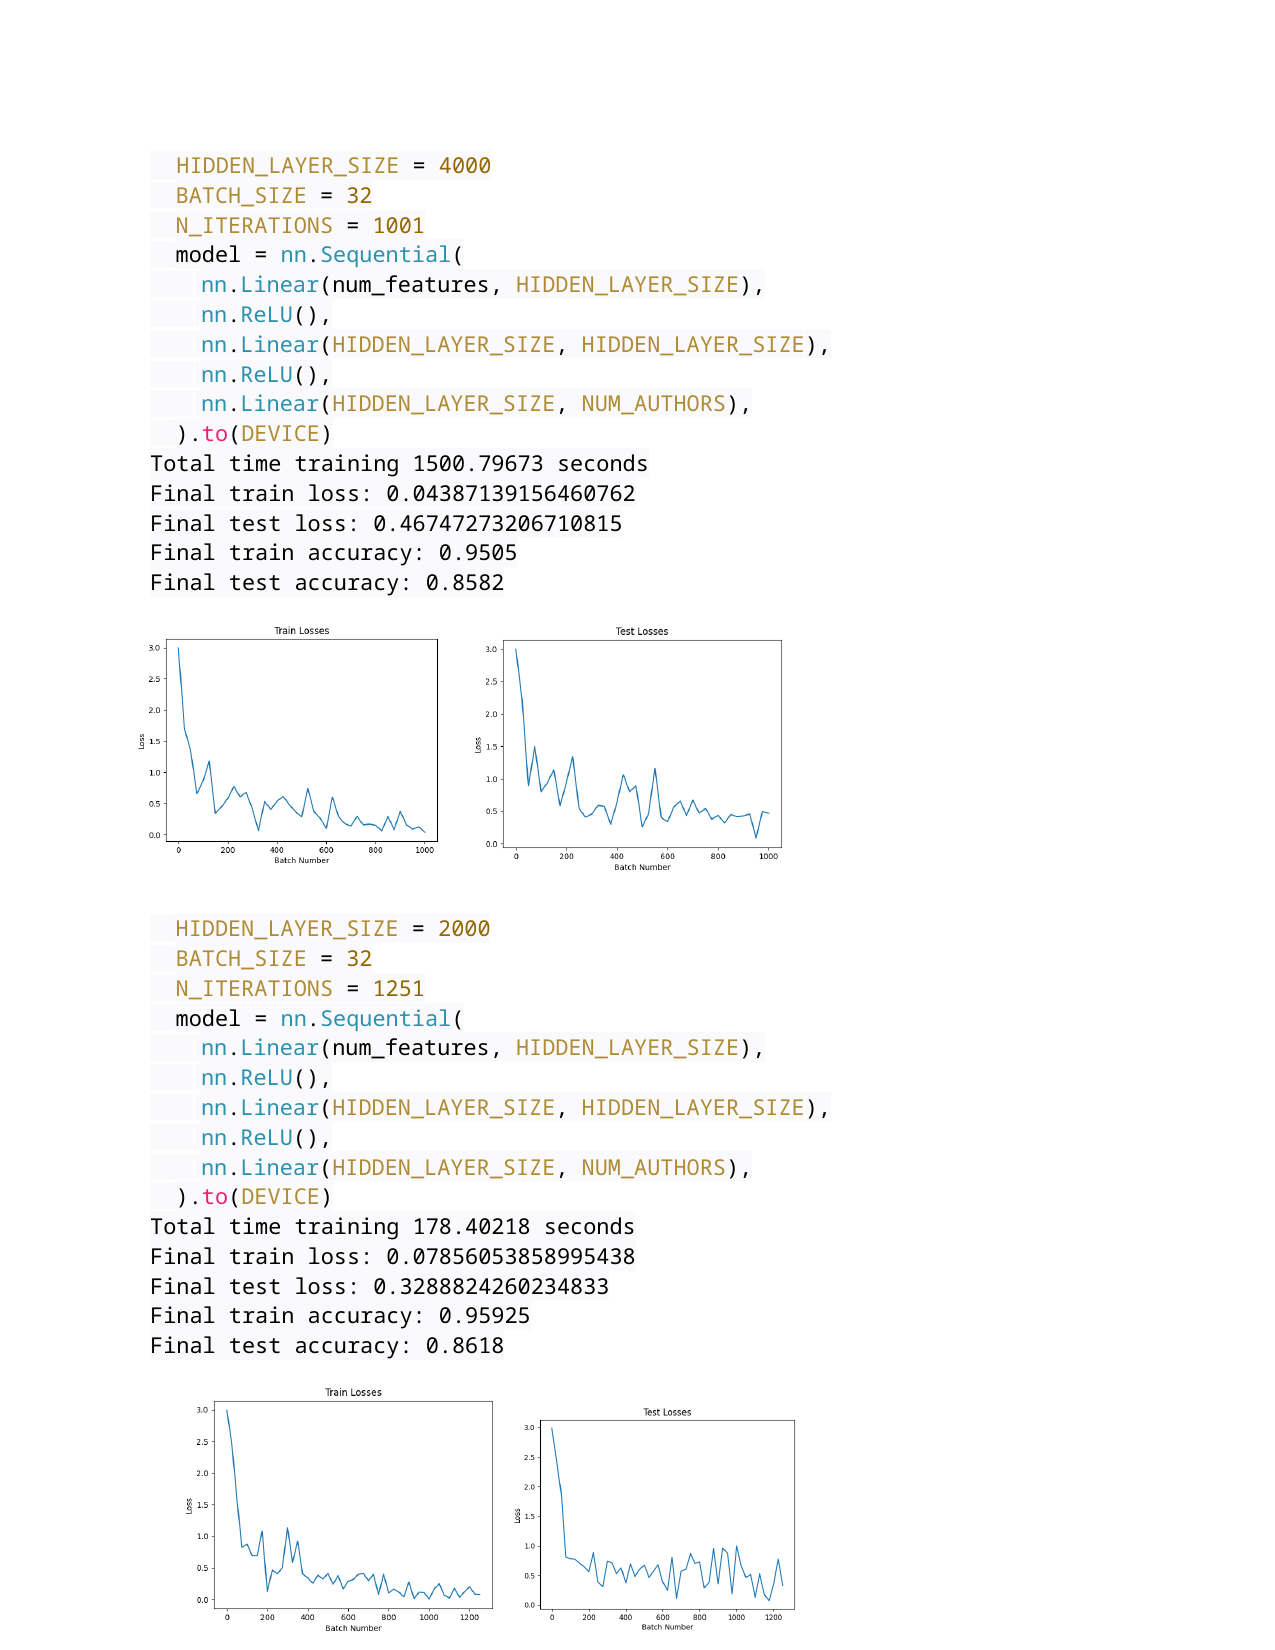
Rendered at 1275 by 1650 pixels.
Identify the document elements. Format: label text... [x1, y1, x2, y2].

text ).to(DEVICE) [150, 1181, 1125, 1211]
text Total time training 178.40218 seconds [150, 1211, 1125, 1241]
text HIDDEN_LAYER_SIZE = 4000 [150, 150, 1125, 180]
text nn.Linear(HIDDEN_LAYER_SIZE, NUM_AUTHORS), [150, 388, 1125, 418]
text nn.ReLU(), [150, 1062, 1125, 1092]
text nn.Linear(HIDDEN_LAYER_SIZE, HIDDEN_LAYER_SIZE), [150, 329, 1125, 358]
text nn.Linear(num_features, HIDDEN_LAYER_SIZE), [150, 1032, 1125, 1062]
text N_ITERATIONS = 1001 [150, 209, 1125, 239]
text Final train loss: 0.07856053858995438 [150, 1241, 1125, 1271]
text Total time training 1500.79673 seconds [150, 448, 1125, 478]
text Final test loss: 0.46747273206710815 [150, 507, 1125, 537]
text BATCH_SIZE = 32 [150, 943, 1125, 973]
text Final train loss: 0.04387139156460762 [150, 478, 1125, 507]
text nn.ReLU(), [150, 1122, 1125, 1151]
text nn.Linear(num_features, HIDDEN_LAYER_SIZE), [150, 269, 1125, 299]
text Final test accuracy: 0.8582 [150, 567, 1125, 597]
text Final test loss: 0.3288824260234833 [150, 1271, 1125, 1300]
text model = nn.Sequential( [150, 239, 1125, 269]
text nn.ReLU(), [150, 299, 1125, 329]
text ).to(DEVICE) [150, 418, 1125, 448]
text Final test accuracy: 0.8618 [150, 1330, 1125, 1360]
text nn.Linear(HIDDEN_LAYER_SIZE, HIDDEN_LAYER_SIZE), [150, 1092, 1125, 1122]
text N_ITERATIONS = 1251 [150, 973, 1125, 1002]
text nn.Linear(HIDDEN_LAYER_SIZE, NUM_AUTHORS), [150, 1151, 1125, 1181]
text Final train accuracy: 0.9505 [150, 537, 1125, 567]
text model = nn.Sequential( [150, 1002, 1125, 1032]
text HIDDEN_LAYER_SIZE = 2000 [150, 913, 1125, 943]
picture [169, 1368, 827, 1638]
text Final train accuracy: 0.95925 [150, 1300, 1125, 1330]
text BATCH_SIZE = 32 [150, 180, 1125, 209]
picture [122, 607, 817, 877]
text nn.ReLU(), [150, 358, 1125, 388]
